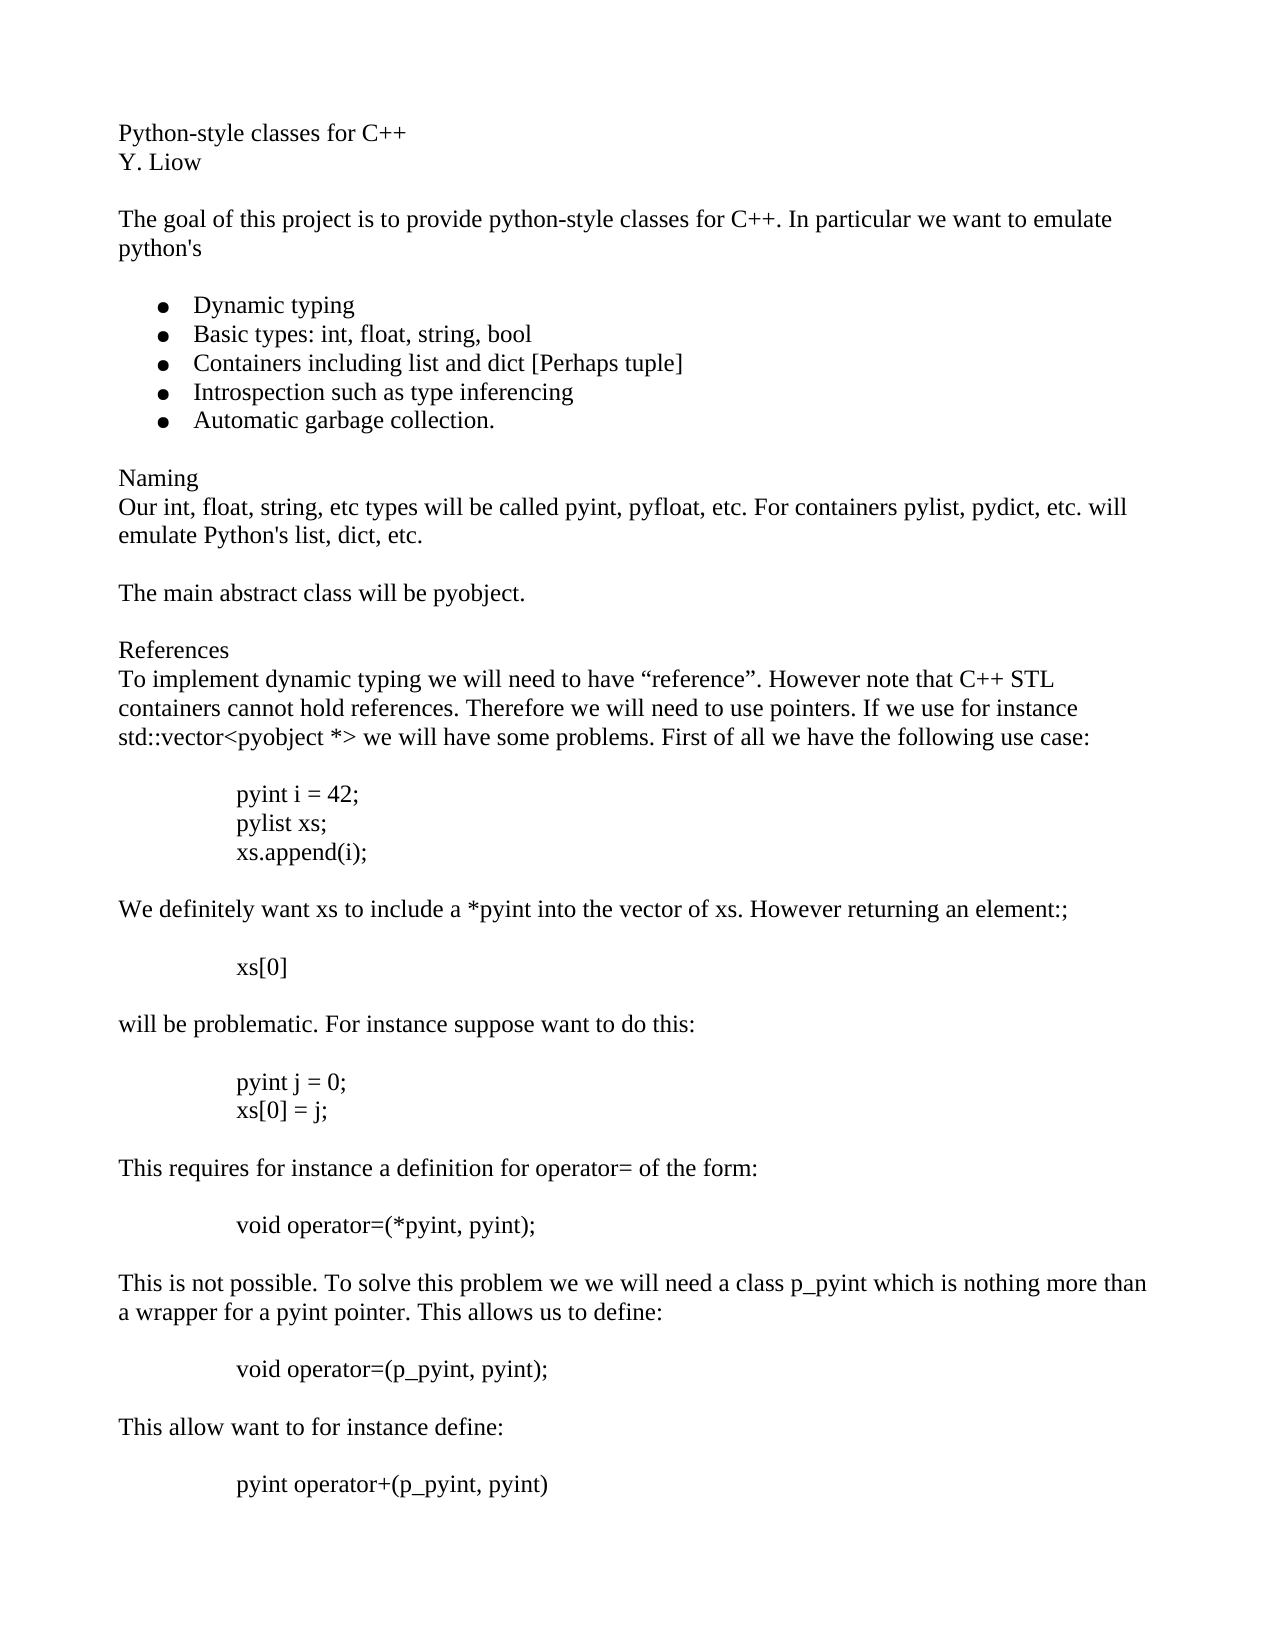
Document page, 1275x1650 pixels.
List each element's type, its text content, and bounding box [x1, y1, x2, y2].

text Y. Liow [118, 147, 1157, 176]
list Containers including list and dict [Perhaps tuple] [156, 348, 1157, 377]
text void operator=(*pyint, pyint); [118, 1211, 1157, 1239]
text pyint j = 0; [118, 1067, 1157, 1096]
text Naming [118, 463, 1157, 492]
text Our int, float, string, etc types will be called pyint, pyfloat, etc. For containers pylist, pydict, etc. will emulate Python's list, dict, etc. [118, 492, 1157, 549]
text xs[0] [118, 952, 1157, 981]
list Automatic garbage collection. [156, 406, 1157, 434]
text This is not possible. To solve this problem we we will need a class p_pyint which is nothing more than a wrapper for a pyint pointer. This allows us to define: [118, 1268, 1157, 1326]
text pylist xs; [118, 808, 1157, 837]
text void operator=(p_pyint, pyint); [118, 1354, 1157, 1383]
text To implement dynamic typing we will need to have “reference”. However note that C++ STL containers cannot hold references. Therefore we will need to use pointers. If we use for instance std::vector<pyobject *> we will have some problems. First of all we have the following use case: [118, 664, 1157, 751]
text xs.append(i); [118, 837, 1157, 866]
text This requires for instance a definition for operator= of the form: [118, 1153, 1157, 1182]
list Basic types: int, float, string, bool [156, 319, 1157, 348]
text Python-style classes for C++ [118, 118, 1157, 147]
text References [118, 636, 1157, 664]
text xs[0] = j; [118, 1096, 1157, 1124]
text This allow want to for instance define: [118, 1412, 1157, 1441]
text We definitely want xs to include a *pyint into the vector of xs. However returning an element:; [118, 894, 1157, 923]
text pyint i = 42; [118, 779, 1157, 808]
list Dynamic typing [156, 291, 1157, 319]
list Introspection such as type inferencing [156, 377, 1157, 406]
text The goal of this project is to provide python-style classes for C++. In particular we want to emulate python's [118, 204, 1157, 262]
text pyint operator+(p_pyint, pyint) [118, 1469, 1157, 1498]
text The main abstract class will be pyobject. [118, 578, 1157, 607]
text will be problematic. For instance suppose want to do this: [118, 1009, 1157, 1038]
